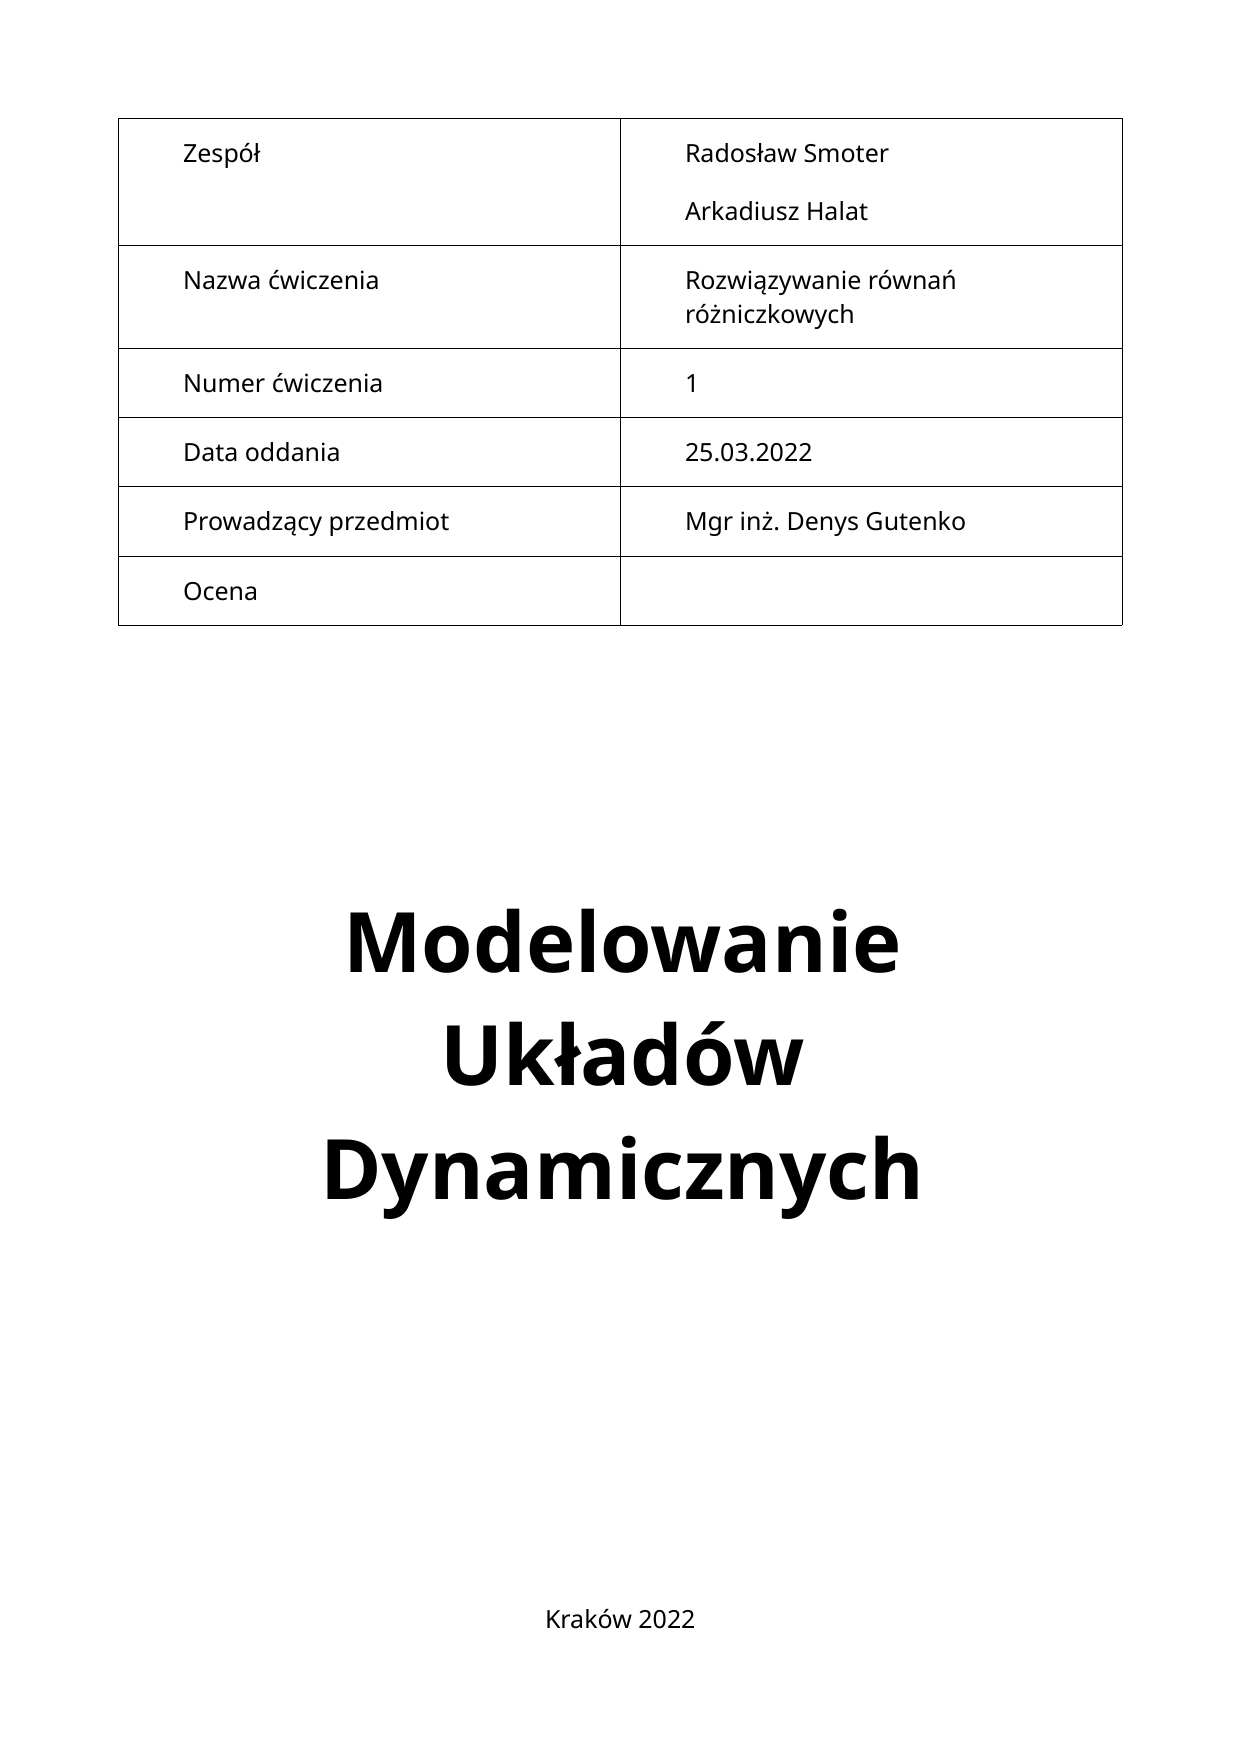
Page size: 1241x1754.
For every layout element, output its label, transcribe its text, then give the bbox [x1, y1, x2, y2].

table_cell Mgr inż. Denys Gutenko [621, 487, 1122, 556]
table_cell Data oddania [119, 418, 620, 486]
table_header Zespół [119, 119, 620, 245]
table_cell Ocena [119, 557, 620, 625]
table_cell [621, 557, 1122, 625]
table_cell 25.03.2022 [621, 418, 1122, 486]
table_cell Nazwa ćwiczenia [119, 246, 620, 348]
table_cell Prowadzący przedmiot [119, 487, 620, 556]
table_header Radosław Smoter Arkadiusz Halat [621, 119, 1122, 245]
table_cell Rozwiązywanie równań różniczkowych [621, 246, 1122, 348]
table_cell 1 [621, 349, 1122, 417]
table_cell Numer ćwiczenia [119, 349, 620, 417]
